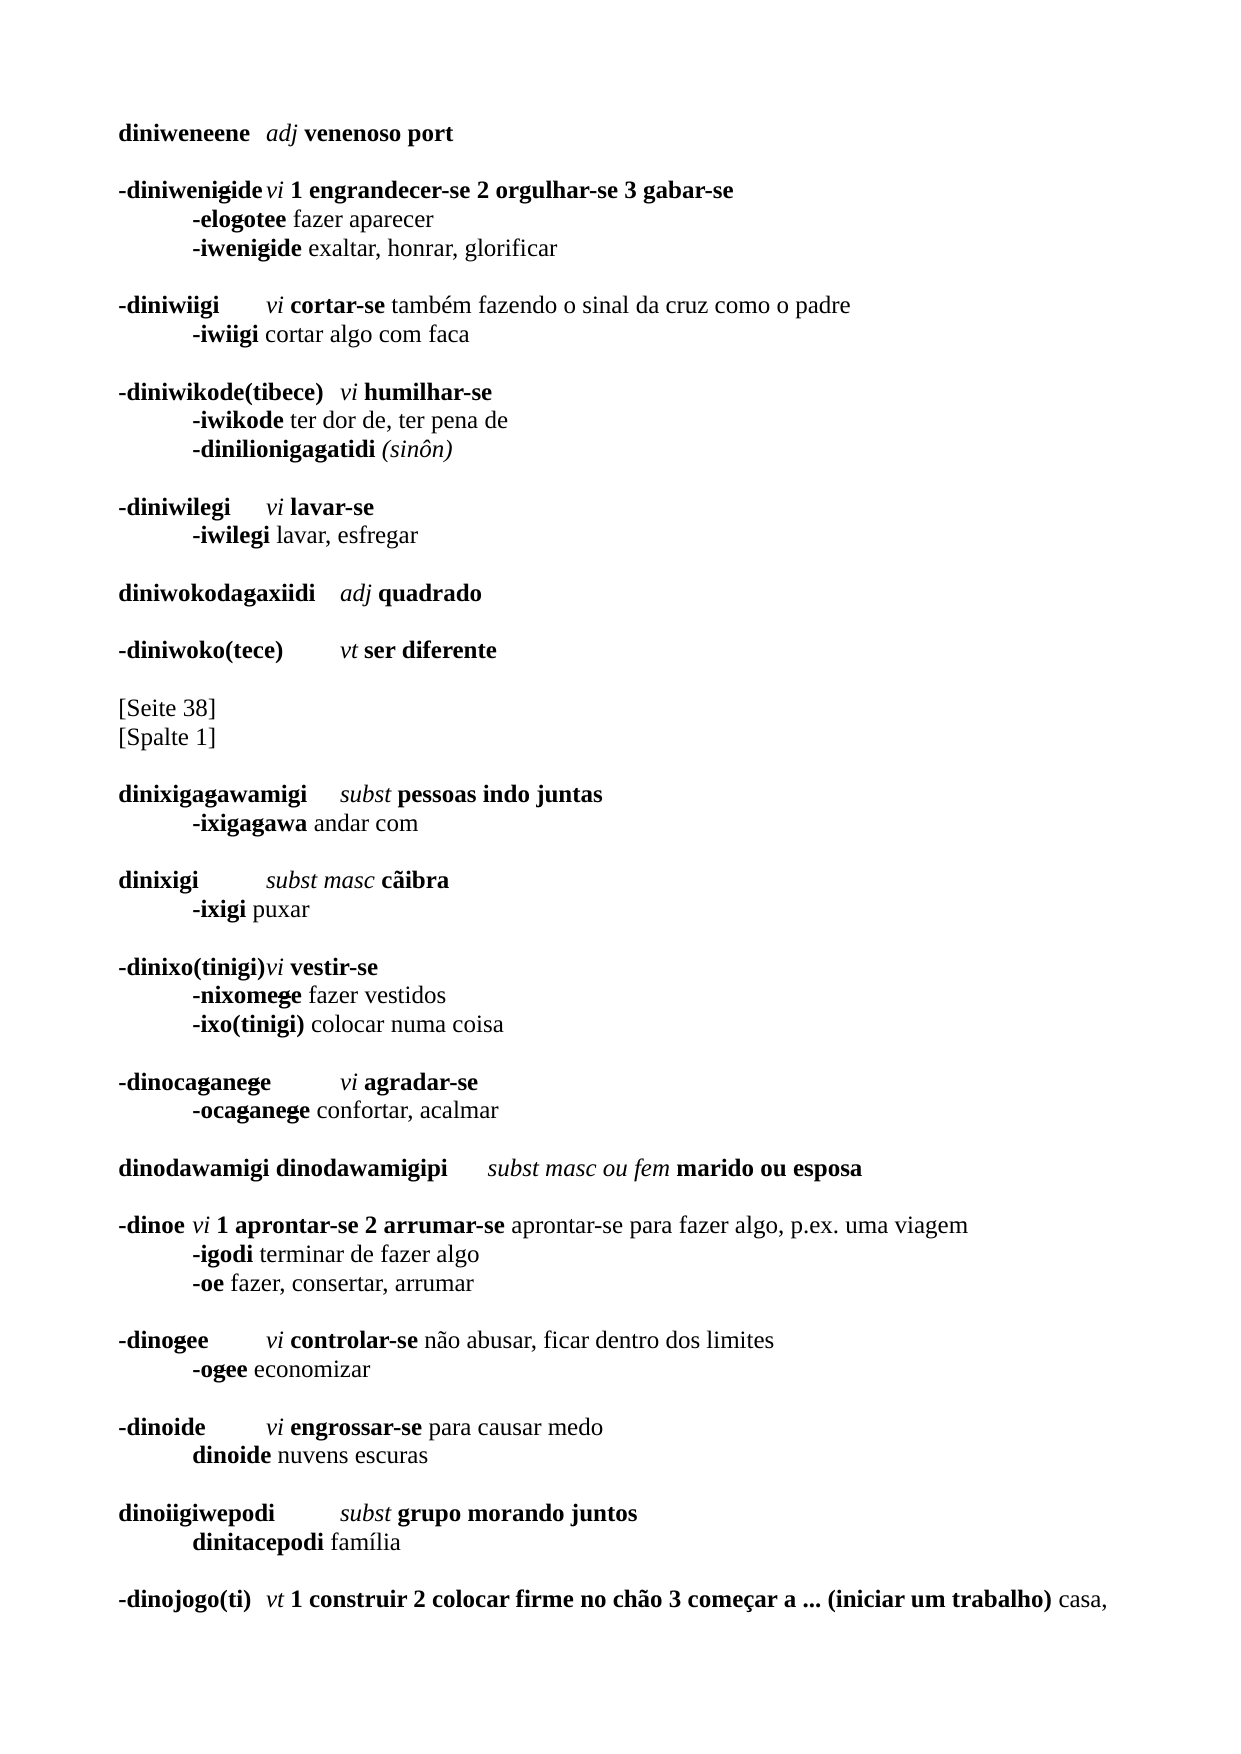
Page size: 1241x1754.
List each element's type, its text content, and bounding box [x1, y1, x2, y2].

text -iwiigi cortar algo com faca [118, 319, 1122, 348]
text dinoiigiwepodi subst grupo morando juntos [118, 1498, 1122, 1527]
text -dinogee vi controlar-se não abusar, ficar dentro dos limites [118, 1326, 1122, 1354]
text -iwilegi lavar, esfregar [118, 521, 1122, 549]
text [Seite 38] [118, 693, 1122, 722]
text -dinoide vi engrossar-se para causar medo [118, 1412, 1122, 1441]
text -diniwenigide vi 1 engrandecer-se 2 orgulhar-se 3 gabar-se [118, 176, 1122, 204]
text -ixigi puxar [118, 894, 1122, 923]
text -dinocaganege vi agradar-se [118, 1067, 1122, 1096]
text -diniwoko(tece) vt ser diferente [118, 636, 1122, 664]
text -ixo(tinigi) colocar numa coisa [118, 1009, 1122, 1038]
text dinixigi subst masc cãibra [118, 866, 1122, 894]
text -elogotee fazer aparecer [118, 204, 1122, 233]
text dinixigagawamigi subst pessoas indo juntas [118, 779, 1122, 808]
text -nixomege fazer vestidos [118, 981, 1122, 1009]
text dinoide nuvens escuras [118, 1441, 1122, 1469]
text -diniwikode(tibece) vi humilhar-se [118, 377, 1122, 406]
text -iwikode ter dor de, ter pena de [118, 406, 1122, 434]
text -iwenigide exaltar, honrar, glorificar [118, 233, 1122, 262]
text [Spalte 1] [118, 722, 1122, 751]
text -igodi terminar de fazer algo [118, 1239, 1122, 1268]
text diniwokodagaxiidi adj quadrado [118, 578, 1122, 607]
text -ixigagawa andar com [118, 808, 1122, 837]
text -ogee economizar [118, 1354, 1122, 1383]
text dinitacepodi família [118, 1527, 1122, 1556]
text -ocaganege confortar, acalmar [118, 1096, 1122, 1124]
text diniweneene adj venenoso port [118, 118, 1122, 147]
text dinodawamigi dinodawamigipi subst masc ou fem marido ou esposa [118, 1153, 1122, 1182]
text -dinoe vi 1 aprontar-se 2 arrumar-se aprontar-se para fazer algo, p.ex. uma viagem [118, 1211, 1122, 1239]
text -diniwilegi vi lavar-se [118, 492, 1122, 521]
text -oe fazer, consertar, arrumar [118, 1268, 1122, 1297]
text -diniwiigi vi cortar-se também fazendo o sinal da cruz como o padre [118, 291, 1122, 319]
text -dinixo(tinigi) vi vestir-se [118, 952, 1122, 981]
text -dinilionigagatidi (sinôn) [118, 434, 1122, 463]
text -dinojogo(ti) vt 1 construir 2 colocar firme no chão 3 começar a ... (iniciar um trabalho) casa, [118, 1584, 1122, 1613]
